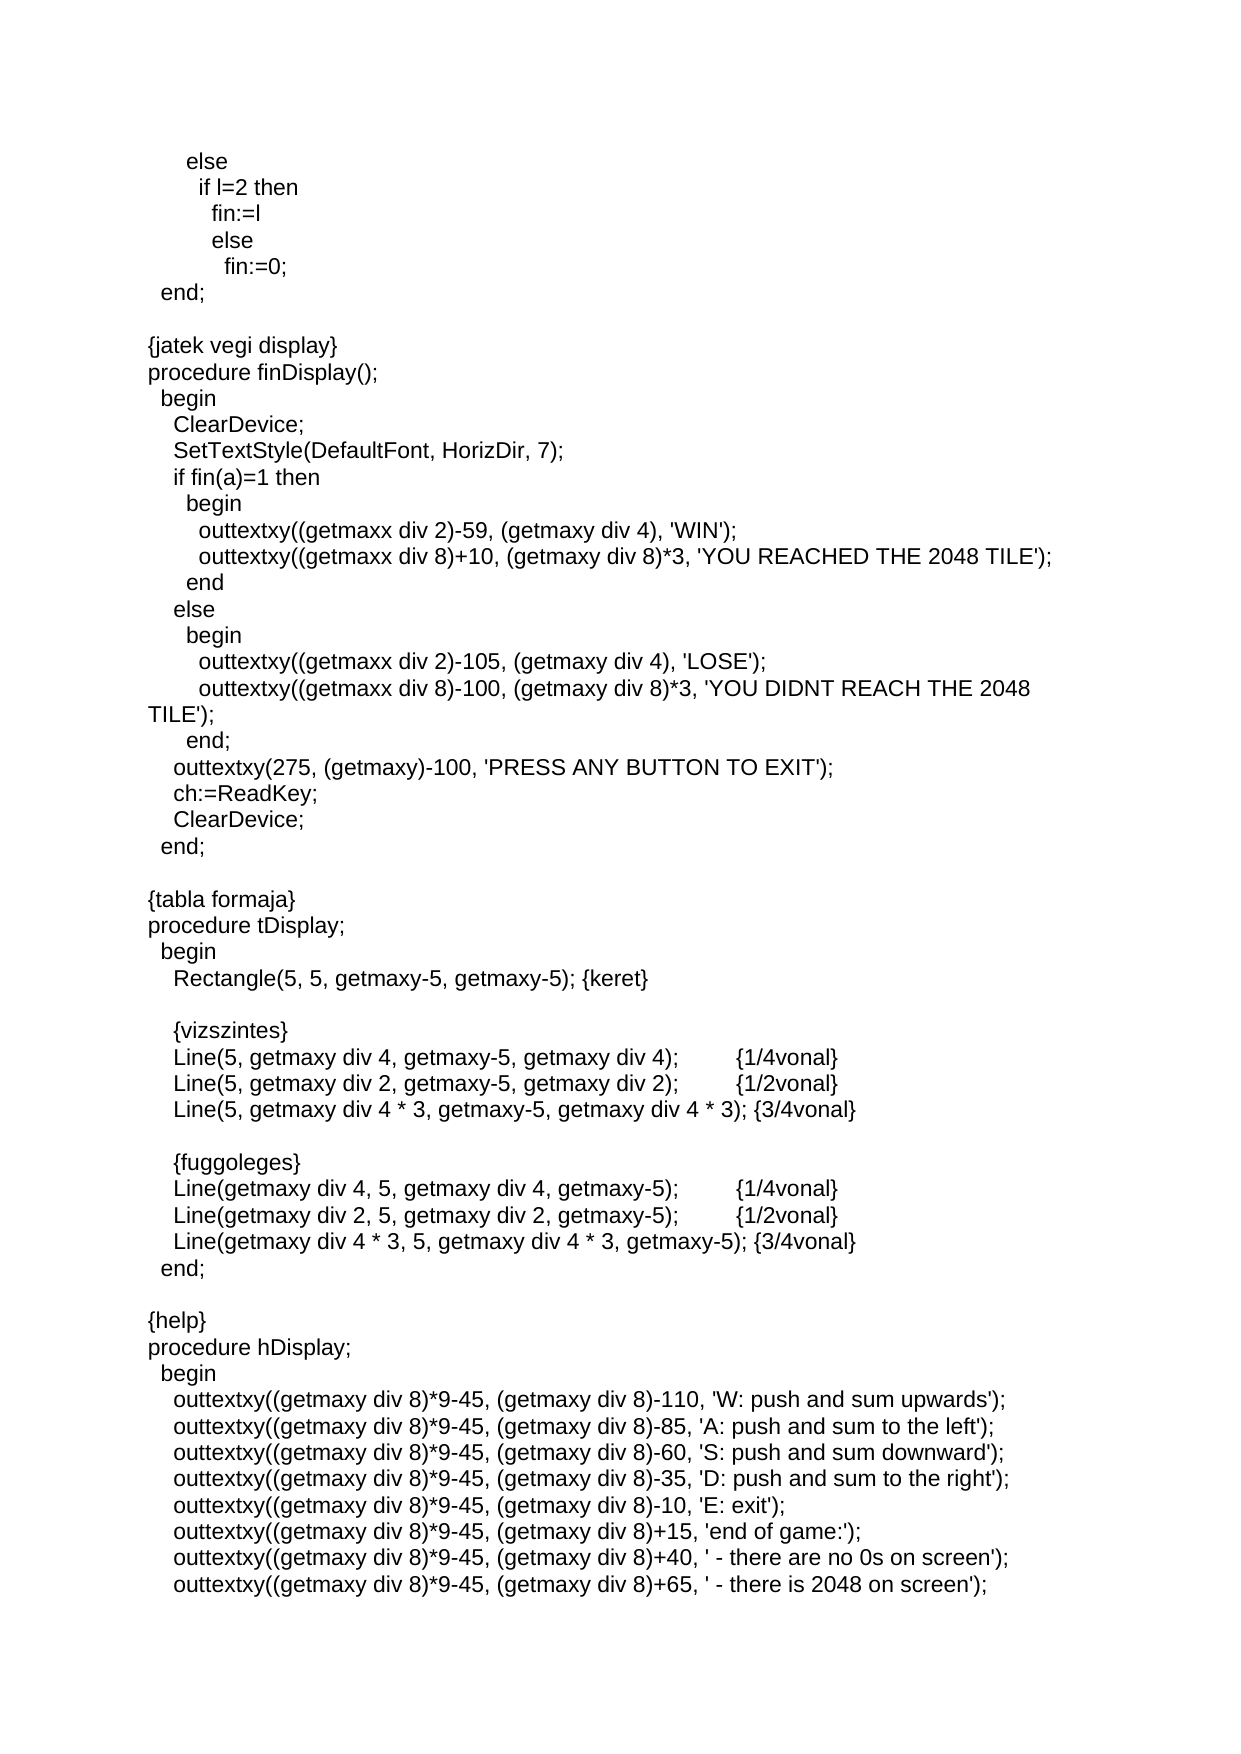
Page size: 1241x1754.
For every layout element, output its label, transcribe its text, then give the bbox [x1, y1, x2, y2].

text Line(getmaxy div 4 * 3, 5, getmaxy div 4 * 3, getmaxy-5); {3/4vonal} [148, 1228, 1093, 1254]
text outtextxy((getmaxy div 8)*9-45, (getmaxy div 8)-85, 'A: push and sum to the left'); [148, 1413, 1093, 1439]
text {jatek vegi display} [148, 332, 1093, 358]
text Line(getmaxy div 2, 5, getmaxy div 2, getmaxy-5); {1/2vonal} [148, 1202, 1093, 1228]
text outtextxy((getmaxx div 8)-100, (getmaxy div 8)*3, 'YOU DIDNT REACH THE 2048 TILE'); [148, 675, 1093, 727]
text ch:=ReadKey; [148, 780, 1093, 806]
text end; [148, 727, 1093, 754]
text begin [148, 622, 1093, 648]
text outtextxy((getmaxx div 2)-59, (getmaxy div 4), 'WIN'); [148, 517, 1093, 543]
text end; [148, 1254, 1093, 1281]
text Line(5, getmaxy div 2, getmaxy-5, getmaxy div 2); {1/2vonal} [148, 1070, 1093, 1096]
text procedure hDisplay; [148, 1333, 1093, 1360]
text outtextxy((getmaxx div 2)-105, (getmaxy div 4), 'LOSE'); [148, 648, 1093, 675]
text if l=2 then [148, 174, 1093, 200]
text end; [148, 833, 1093, 859]
text outtextxy(275, (getmaxy)-100, 'PRESS ANY BUTTON TO EXIT'); [148, 754, 1093, 780]
text {fuggoleges} [148, 1149, 1093, 1175]
text Line(5, getmaxy div 4, getmaxy-5, getmaxy div 4); {1/4vonal} [148, 1044, 1093, 1070]
text begin [148, 385, 1093, 411]
text Line(getmaxy div 4, 5, getmaxy div 4, getmaxy-5); {1/4vonal} [148, 1175, 1093, 1202]
text ClearDevice; [148, 411, 1093, 437]
text {tabla formaja} [148, 886, 1093, 912]
text else [148, 227, 1093, 253]
text outtextxy((getmaxy div 8)*9-45, (getmaxy div 8)-60, 'S: push and sum downward'); [148, 1439, 1093, 1465]
text outtextxy((getmaxx div 8)+10, (getmaxy div 8)*3, 'YOU REACHED THE 2048 TILE'); [148, 543, 1093, 569]
text else [148, 148, 1093, 174]
text begin [148, 938, 1093, 964]
text outtextxy((getmaxy div 8)*9-45, (getmaxy div 8)+65, ' - there is 2048 on screen'); [148, 1571, 1093, 1597]
text begin [148, 490, 1093, 517]
text else [148, 596, 1093, 622]
text outtextxy((getmaxy div 8)*9-45, (getmaxy div 8)-110, 'W: push and sum upwards'); [148, 1386, 1093, 1413]
text if fin(a)=1 then [148, 464, 1093, 490]
text {vizszintes} [148, 1017, 1093, 1044]
text Line(5, getmaxy div 4 * 3, getmaxy-5, getmaxy div 4 * 3); {3/4vonal} [148, 1096, 1093, 1123]
text fin:=0; [148, 253, 1093, 279]
text outtextxy((getmaxy div 8)*9-45, (getmaxy div 8)-35, 'D: push and sum to the right'); [148, 1465, 1093, 1492]
text SetTextStyle(DefaultFont, HorizDir, 7); [148, 437, 1093, 464]
text fin:=l [148, 200, 1093, 227]
text {help} [148, 1307, 1093, 1333]
text ClearDevice; [148, 806, 1093, 833]
text Rectangle(5, 5, getmaxy-5, getmaxy-5); {keret} [148, 964, 1093, 991]
text begin [148, 1360, 1093, 1386]
text end; [148, 279, 1093, 306]
text outtextxy((getmaxy div 8)*9-45, (getmaxy div 8)-10, 'E: exit'); [148, 1492, 1093, 1518]
text procedure finDisplay(); [148, 358, 1093, 385]
text end [148, 569, 1093, 596]
text procedure tDisplay; [148, 912, 1093, 938]
text outtextxy((getmaxy div 8)*9-45, (getmaxy div 8)+15, 'end of game:'); [148, 1518, 1093, 1544]
text outtextxy((getmaxy div 8)*9-45, (getmaxy div 8)+40, ' - there are no 0s on screen'); [148, 1544, 1093, 1571]
